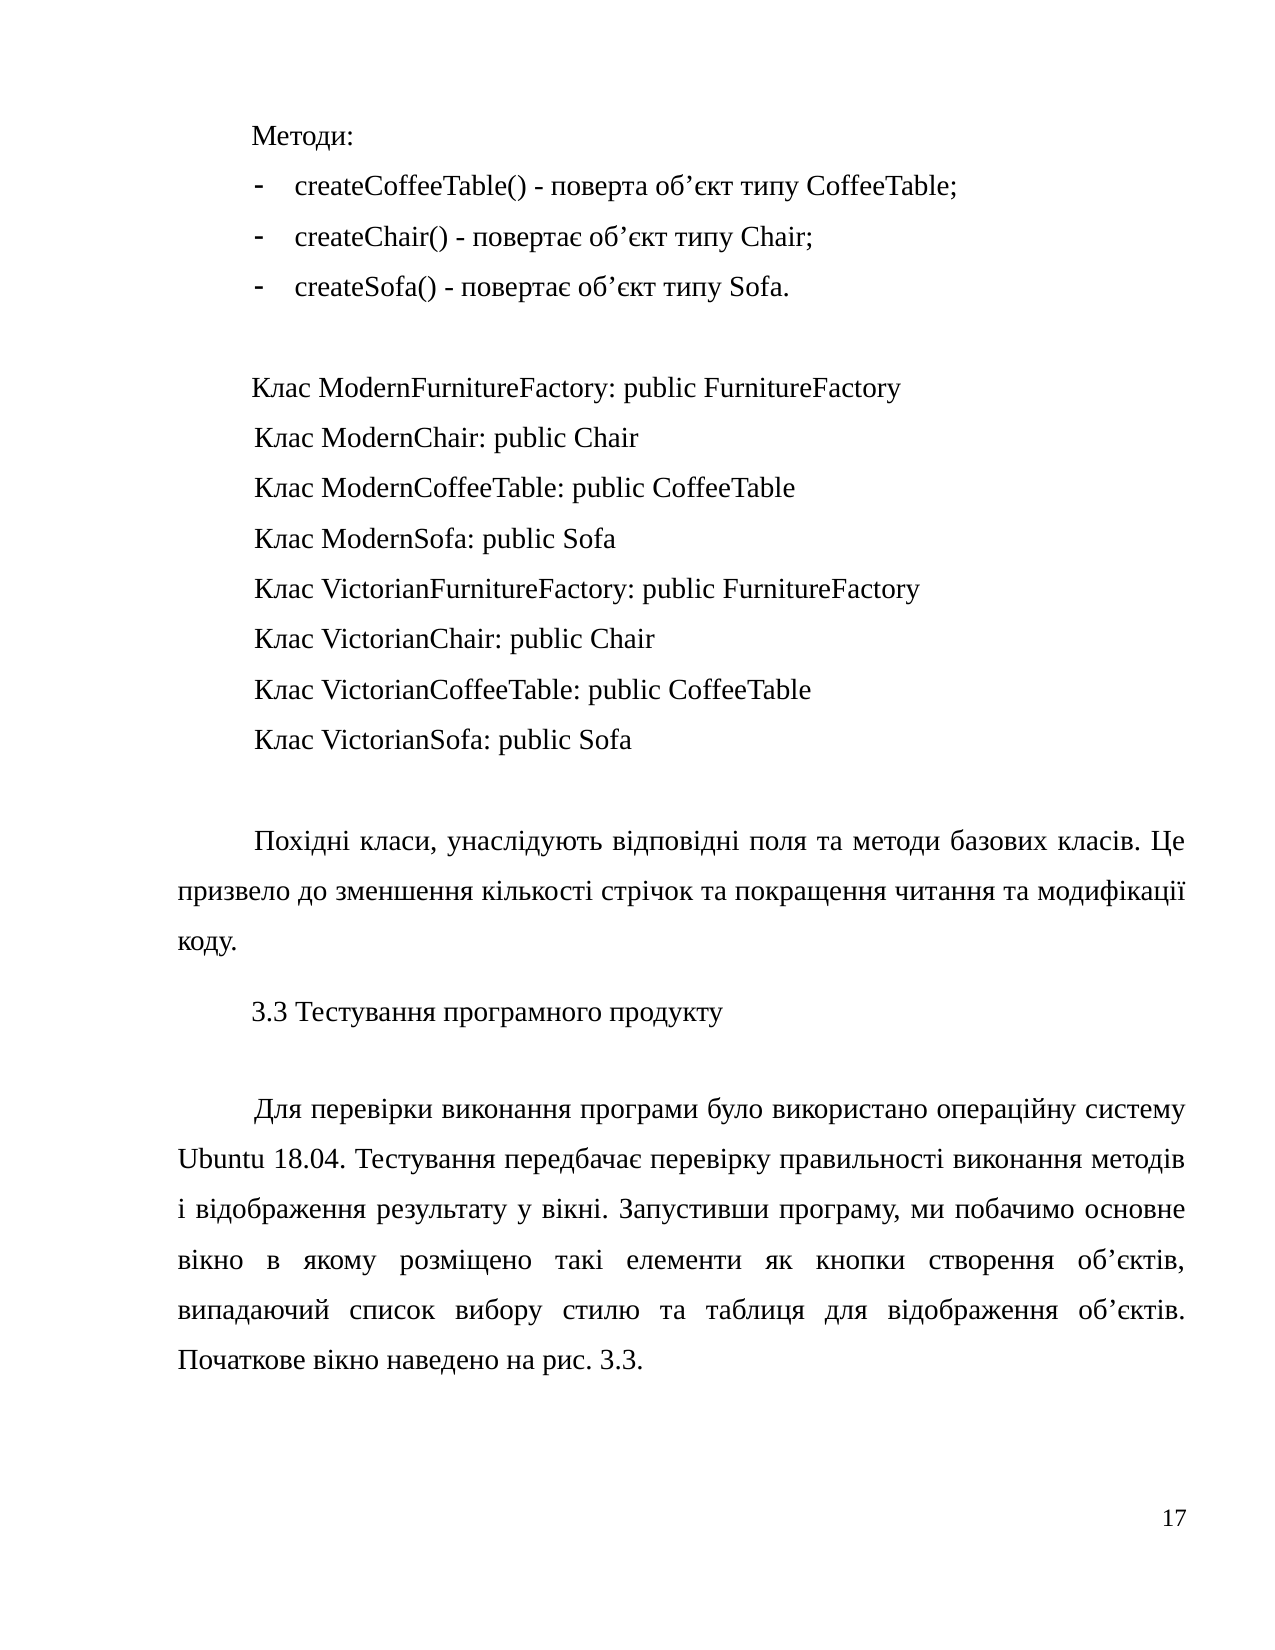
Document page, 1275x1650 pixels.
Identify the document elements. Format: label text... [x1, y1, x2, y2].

subtitle 3.3 Тестування програмного продукту [177, 994, 1186, 1028]
text Клас VictorianCoffeeTable: public CoffeeTable [177, 672, 1186, 705]
list createSofa() - повертає об’єкт типу Sofa. [177, 269, 1186, 303]
text Клас ModernCoffeeTable: public CoffeeTable [177, 471, 1186, 504]
text Клас VictorianSofa: public Sofa [177, 722, 1186, 756]
text Методи: [177, 118, 1186, 152]
text Клас ModernSofa: public Sofa [177, 521, 1186, 554]
list createCoffeeTable() - поверта об’єкт типу CoffeeTable; [177, 168, 1186, 202]
text Клас ModernFurnitureFactory: public FurnitureFactory [177, 370, 1186, 403]
text Клас VictorianChair: public Chair [177, 622, 1186, 655]
text Клас ModernChair: public Chair [177, 420, 1186, 454]
text Клас VictorianFurnitureFactory: public FurnitureFactory [177, 571, 1186, 605]
list createChair() - повертає об’єкт типу Chair; [177, 219, 1186, 252]
text Для перевірки виконання програми було використано операційну систему Ubuntu 18.04. Тестування передбачає перевірку правильності виконання методів і відображення результату у вікні. Запустивши програму, ми побачимо основне вікно в якому розміщено такі елементи як кнопки створення об’єктів, випадаючий список вибору стилю та таблиця для відображення об’єктів. Початкове вікно наведено на рис. 3.3. [177, 1091, 1186, 1376]
text Похідні класи, унаслідують відповідні поля та методи базових класів. Це призвело до зменшення кількості стрічок та покращення читання та модифікації коду. [177, 823, 1186, 957]
